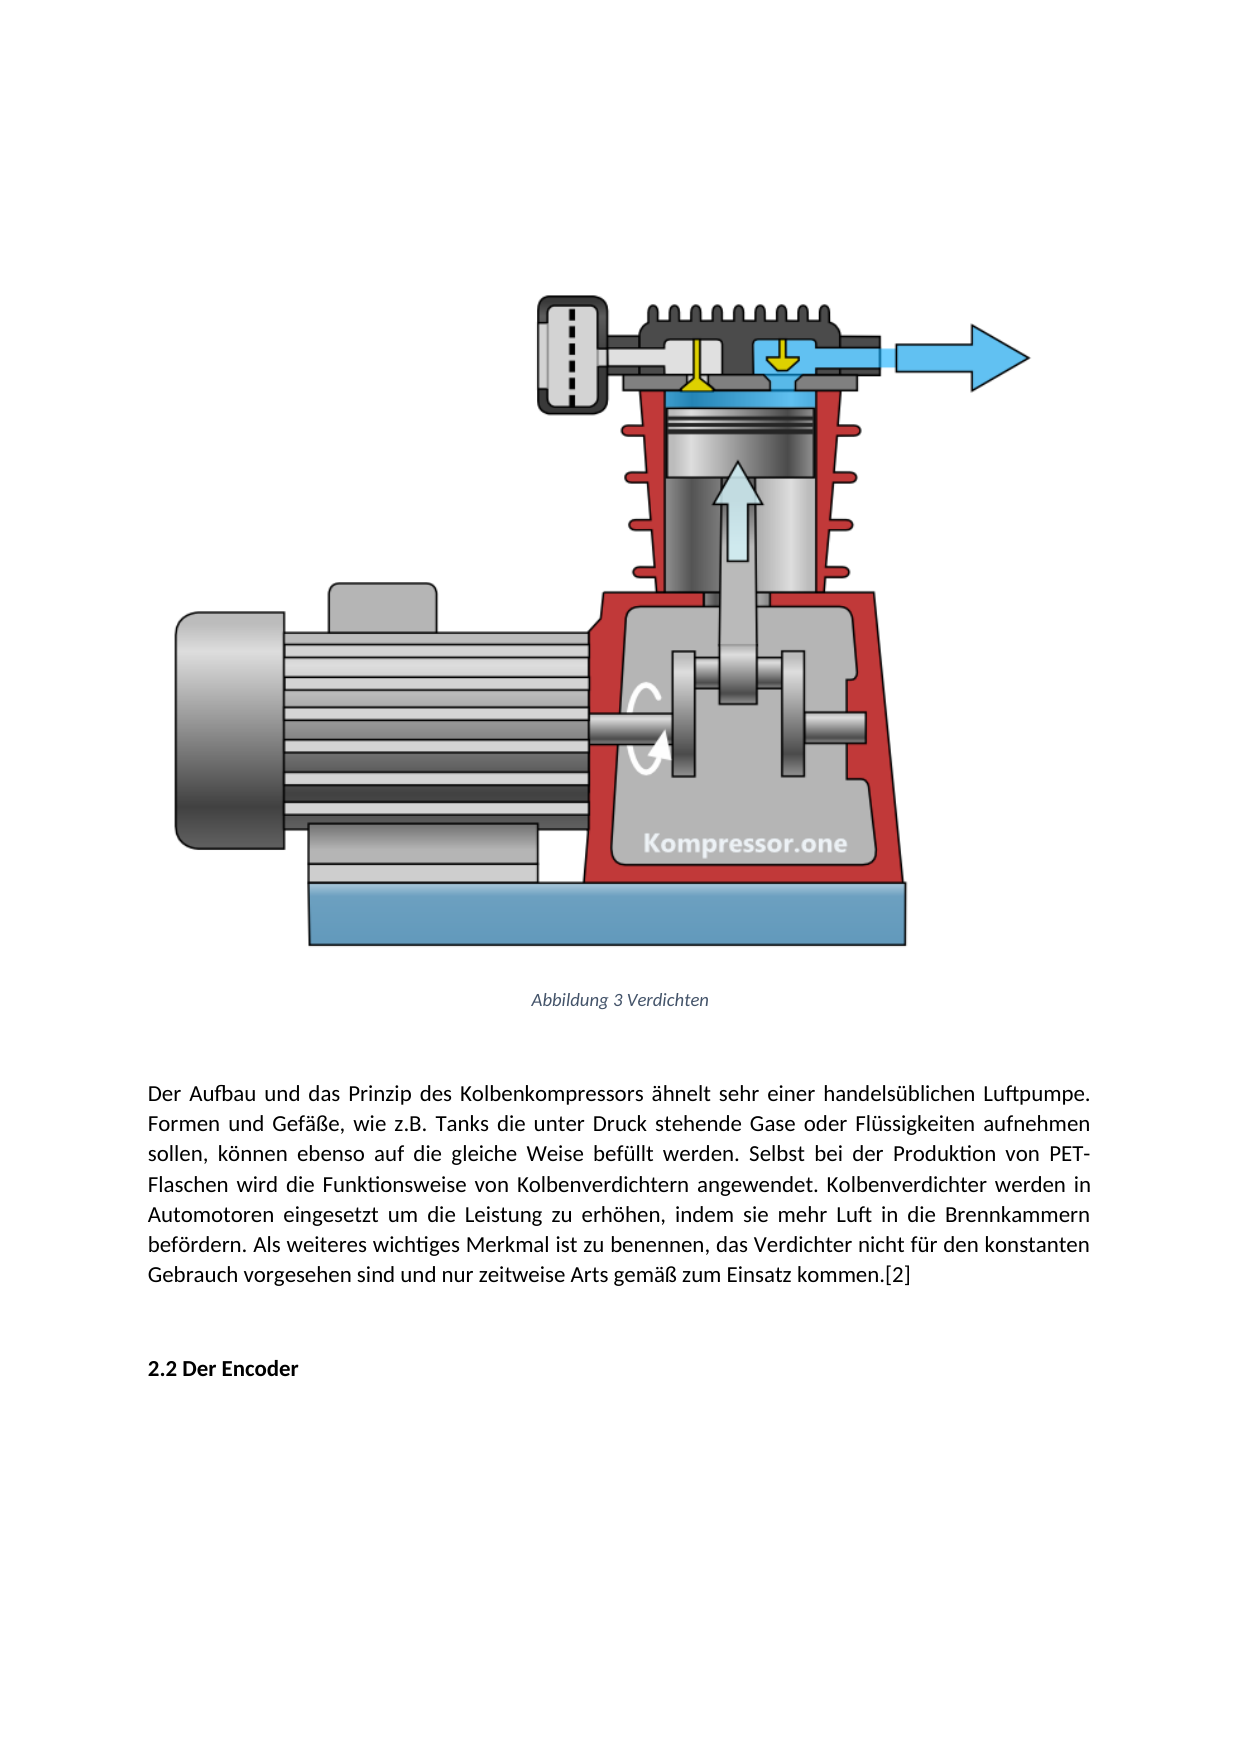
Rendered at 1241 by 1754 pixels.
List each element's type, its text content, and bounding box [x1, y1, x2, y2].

text 2.2 Der Encoder [148, 1354, 1093, 1382]
text Abbildung 3 Verdichten [148, 988, 1093, 1011]
picture [147, 288, 1093, 970]
text Der Aufbau und das Prinzip des Kolbenkompressors ähnelt sehr einer handelsüblichen Luftpumpe. Formen und Gefäße, wie z.B. Tanks die unter Druck stehende Gase oder Flüssigkeiten aufnehmen sollen, können ebenso auf die gleiche Weise befüllt werden. Selbst bei der Produktion von PET-Flaschen wird die Funktionsweise von Kolbenverdichtern angewendet. Kolbenverdichter werden in Automotoren eingesetzt um die Leistung zu erhöhen, indem sie mehr Luft in die Brennkammern befördern. Als weiteres wichtiges Merkmal ist zu benennen, das Verdichter nicht für den konstanten Gebrauch vorgesehen sind und nur zeitweise Arts gemäß zum Einsatz kommen.[2] [148, 1079, 1093, 1288]
